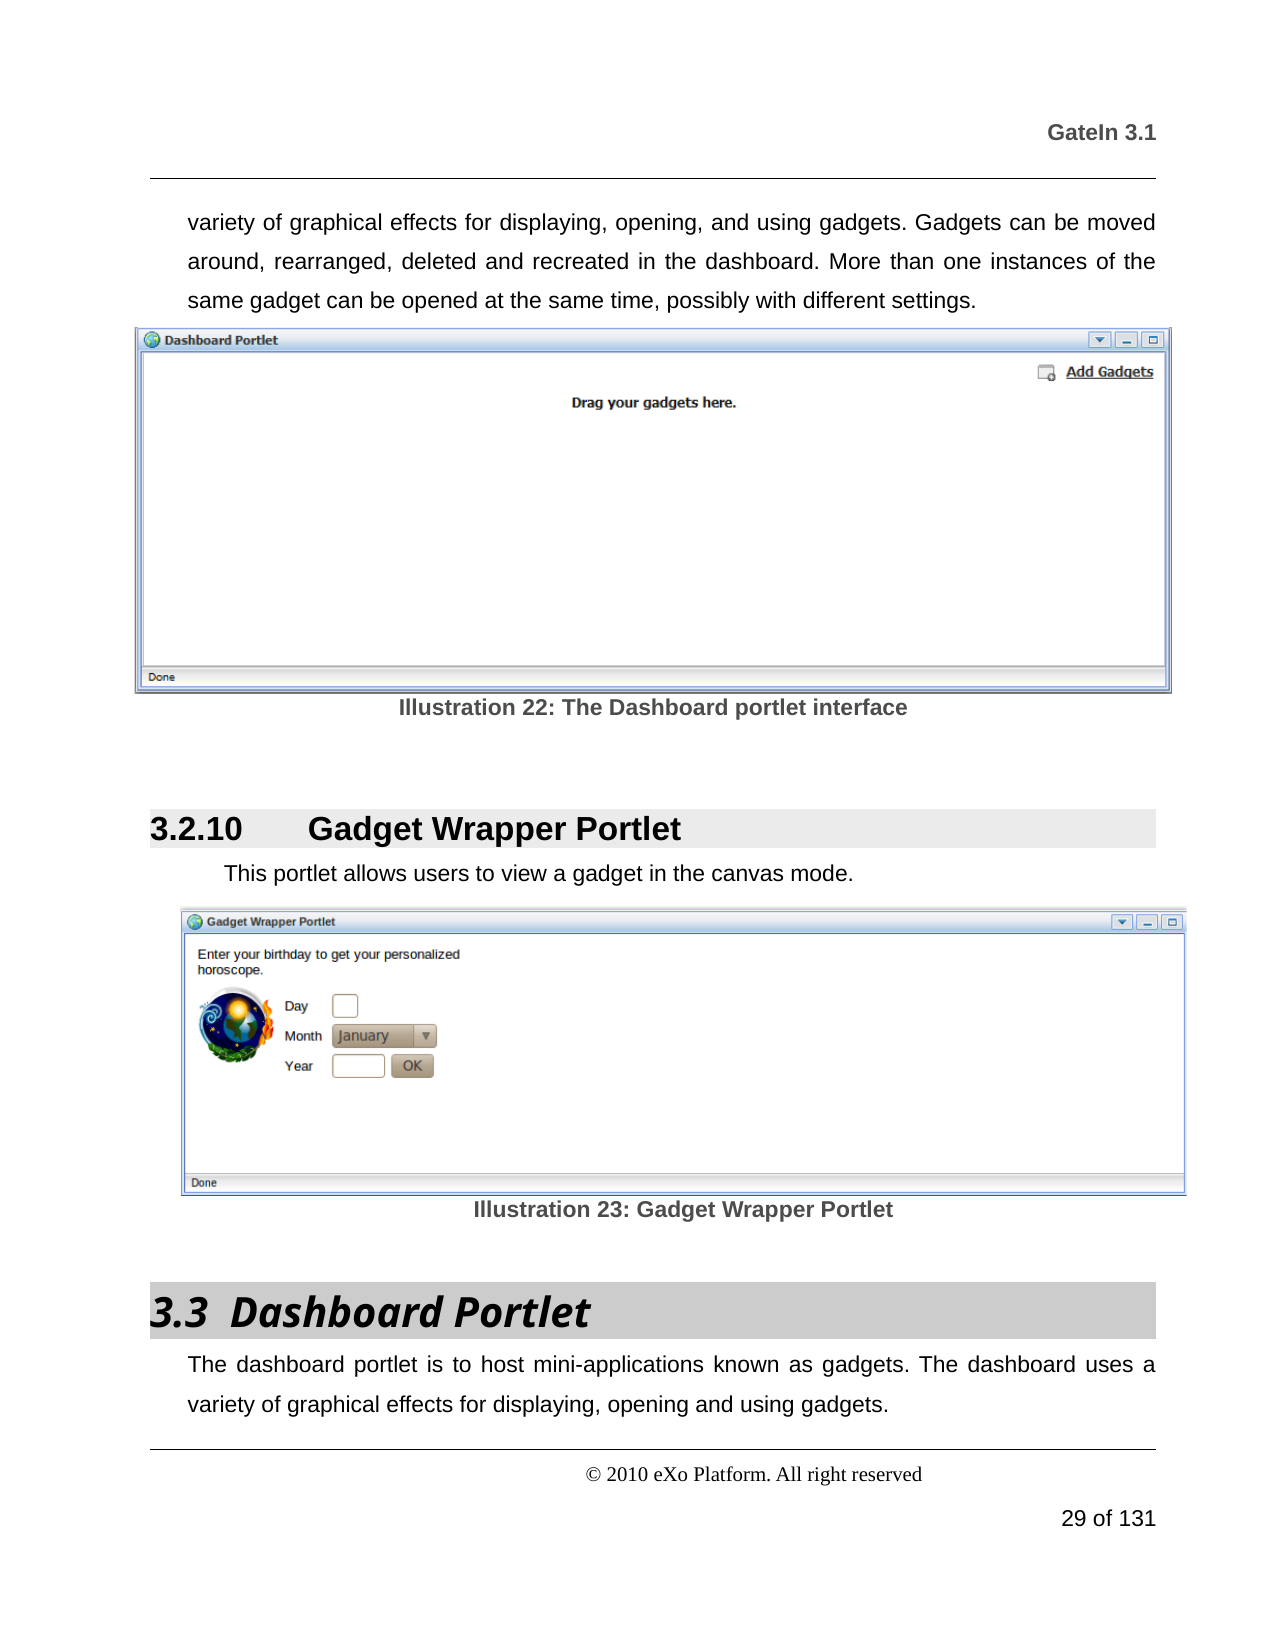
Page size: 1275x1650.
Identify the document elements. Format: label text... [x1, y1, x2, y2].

subtitle Gadget Wrapper Portlet [150, 809, 1156, 848]
text Illustration 23: Gadget Wrapper Portlet [180, 1196, 1186, 1222]
picture [180, 906, 1187, 1196]
list variety of graphical effects for displaying, opening, and using gadgets. Gadgets can be moved around, rearranged, deleted and recreated in the dashboard. More than one instances of the same gadget can be opened at the same time, possibly with different settings. [150, 208, 1156, 314]
picture [134, 327, 1172, 694]
subtitle Dashboard Portlet [150, 1282, 1156, 1339]
text This portlet allows users to view a gadget in the canvas mode. [150, 860, 1156, 886]
text Illustration 22: The Dashboard portlet interface [134, 694, 1172, 720]
list The dashboard portlet is to host mini-applications known as gadgets. The dashboard uses a variety of graphical effects for displaying, opening and using gadgets. [150, 1351, 1156, 1417]
